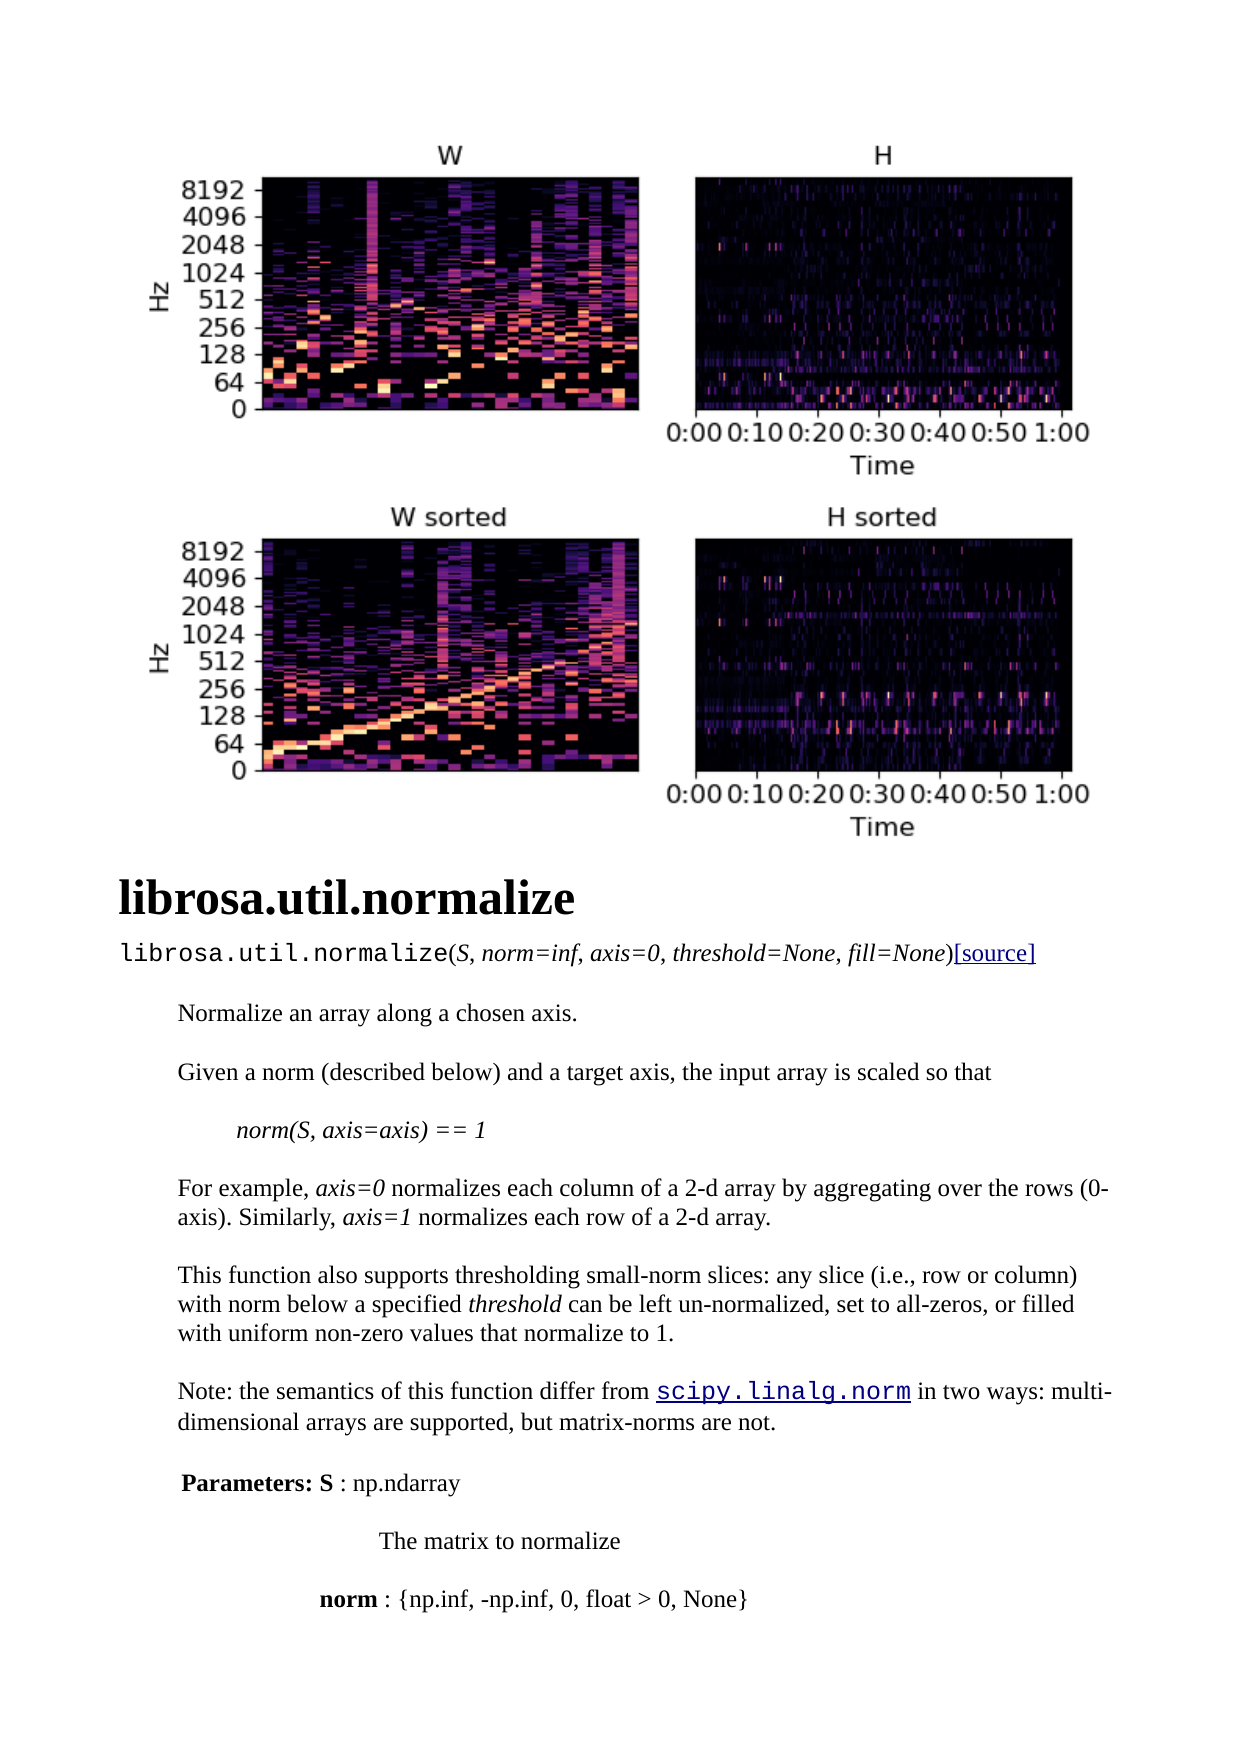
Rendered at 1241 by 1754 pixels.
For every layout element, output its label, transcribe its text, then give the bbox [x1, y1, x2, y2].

list Note: the semantics of this function differ from scipy.linalg.norm in two ways: multi-dimensional arrays are supported, but matrix-norms are not. [177, 1376, 1122, 1435]
subtitle librosa.util.normalize [118, 118, 1122, 926]
picture [120, 118, 1121, 869]
list For example, axis=0 normalizes each column of a 2-d array by aggregating over the rows (0-axis). Similarly, axis=1 normalizes each row of a 2-d array. [177, 1173, 1122, 1231]
list Given a norm (described below) and a target axis, the input array is scaled so that [177, 1057, 1122, 1085]
list This function also supports thresholding small-norm slices: any slice (i.e., row or column) with norm below a specified threshold can be left un-normalized, set to all-zeros, or filled with uniform non-zero values that normalize to 1. [177, 1260, 1122, 1346]
subtitle librosa.util.normalize(S, norm=inf, axis=0, threshold=None, fill=None)[source] [118, 938, 1122, 969]
text norm(S, axis=axis) == 1 [236, 1115, 1063, 1144]
table_header Parameters: [177, 1465, 316, 1616]
table_header S : np.ndarray The matrix to normalize norm : {np.inf, -np.inf, 0, float > 0, None} np.inf : maximum absolute value -np.inf : mininum absolute value 0 : number of non-zeros (the support) float : corresponding l_p norm See scipy.linalg.norm for details. None : no normalization is performed axis : int [scalar] Axis along which to compute the norm. threshold : number > 0 [optional] Only the columns (or rows) with norm at least threshold are normalized. By default, the threshold is determined from the numerical precision of S.dtype. fill : None or bool If None, then columns (or rows) with norm below threshold are left as is. If False, then columns (rows) with norm below threshold are set to 0. If True, then columns (rows) with norm below threshold are filled uniformly such that the corresponding norm is 1. Note fill=True is incompatible with norm=0 because no uniform vector exists with l0 “norm” equal to 1. [316, 1465, 1122, 1616]
list Normalize an array along a chosen axis. [177, 998, 1122, 1027]
